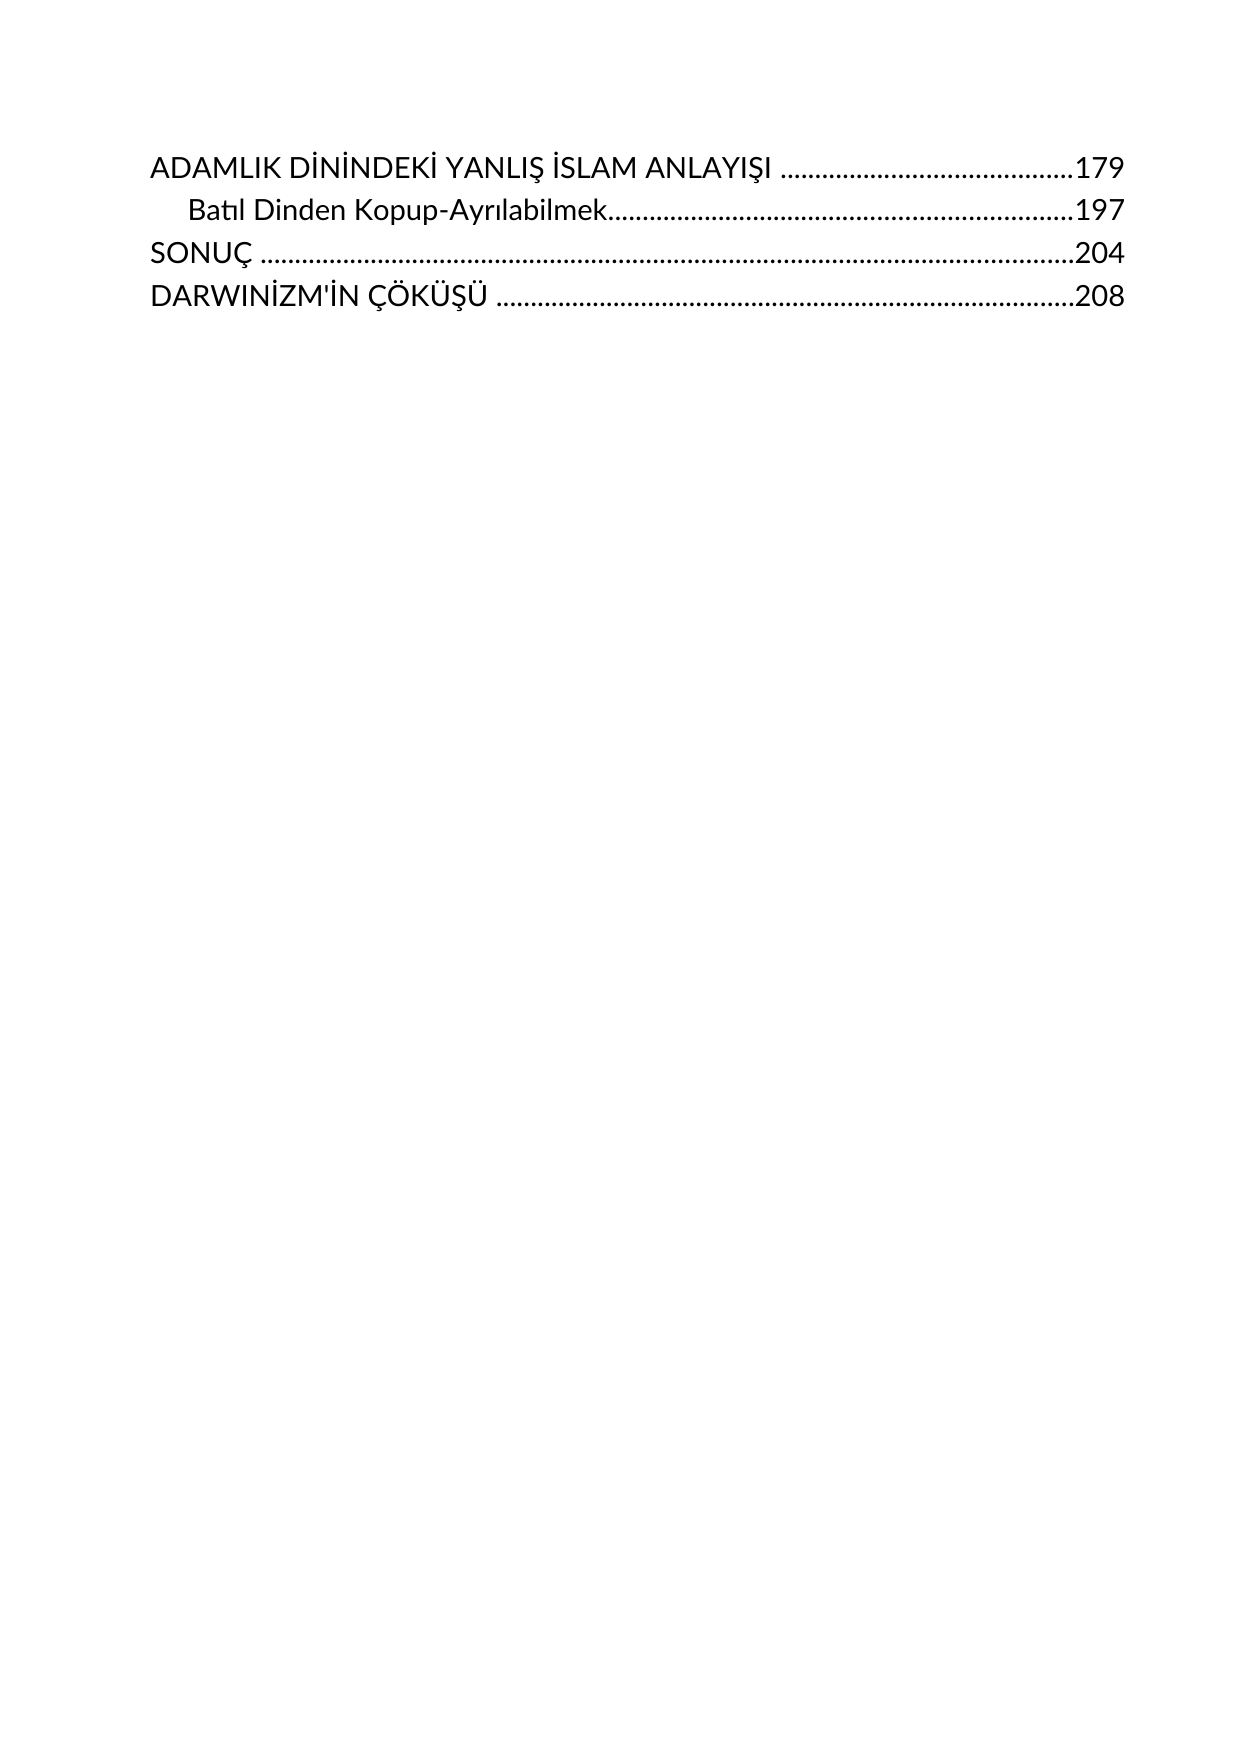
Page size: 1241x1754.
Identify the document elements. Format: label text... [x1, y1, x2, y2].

subtitle DARWINİZM'İN ÇÖKÜŞÜ 208 [150, 278, 1090, 313]
subtitle SONUÇ 204 [150, 234, 1090, 269]
subtitle Batıl Dinden Kopup-Ayrılabilmek 197 [187, 191, 1090, 226]
subtitle ADAMLIK DİNİNDEKİ YANLIŞ İSLAM ANLAYIŞI 179 [150, 150, 1090, 185]
